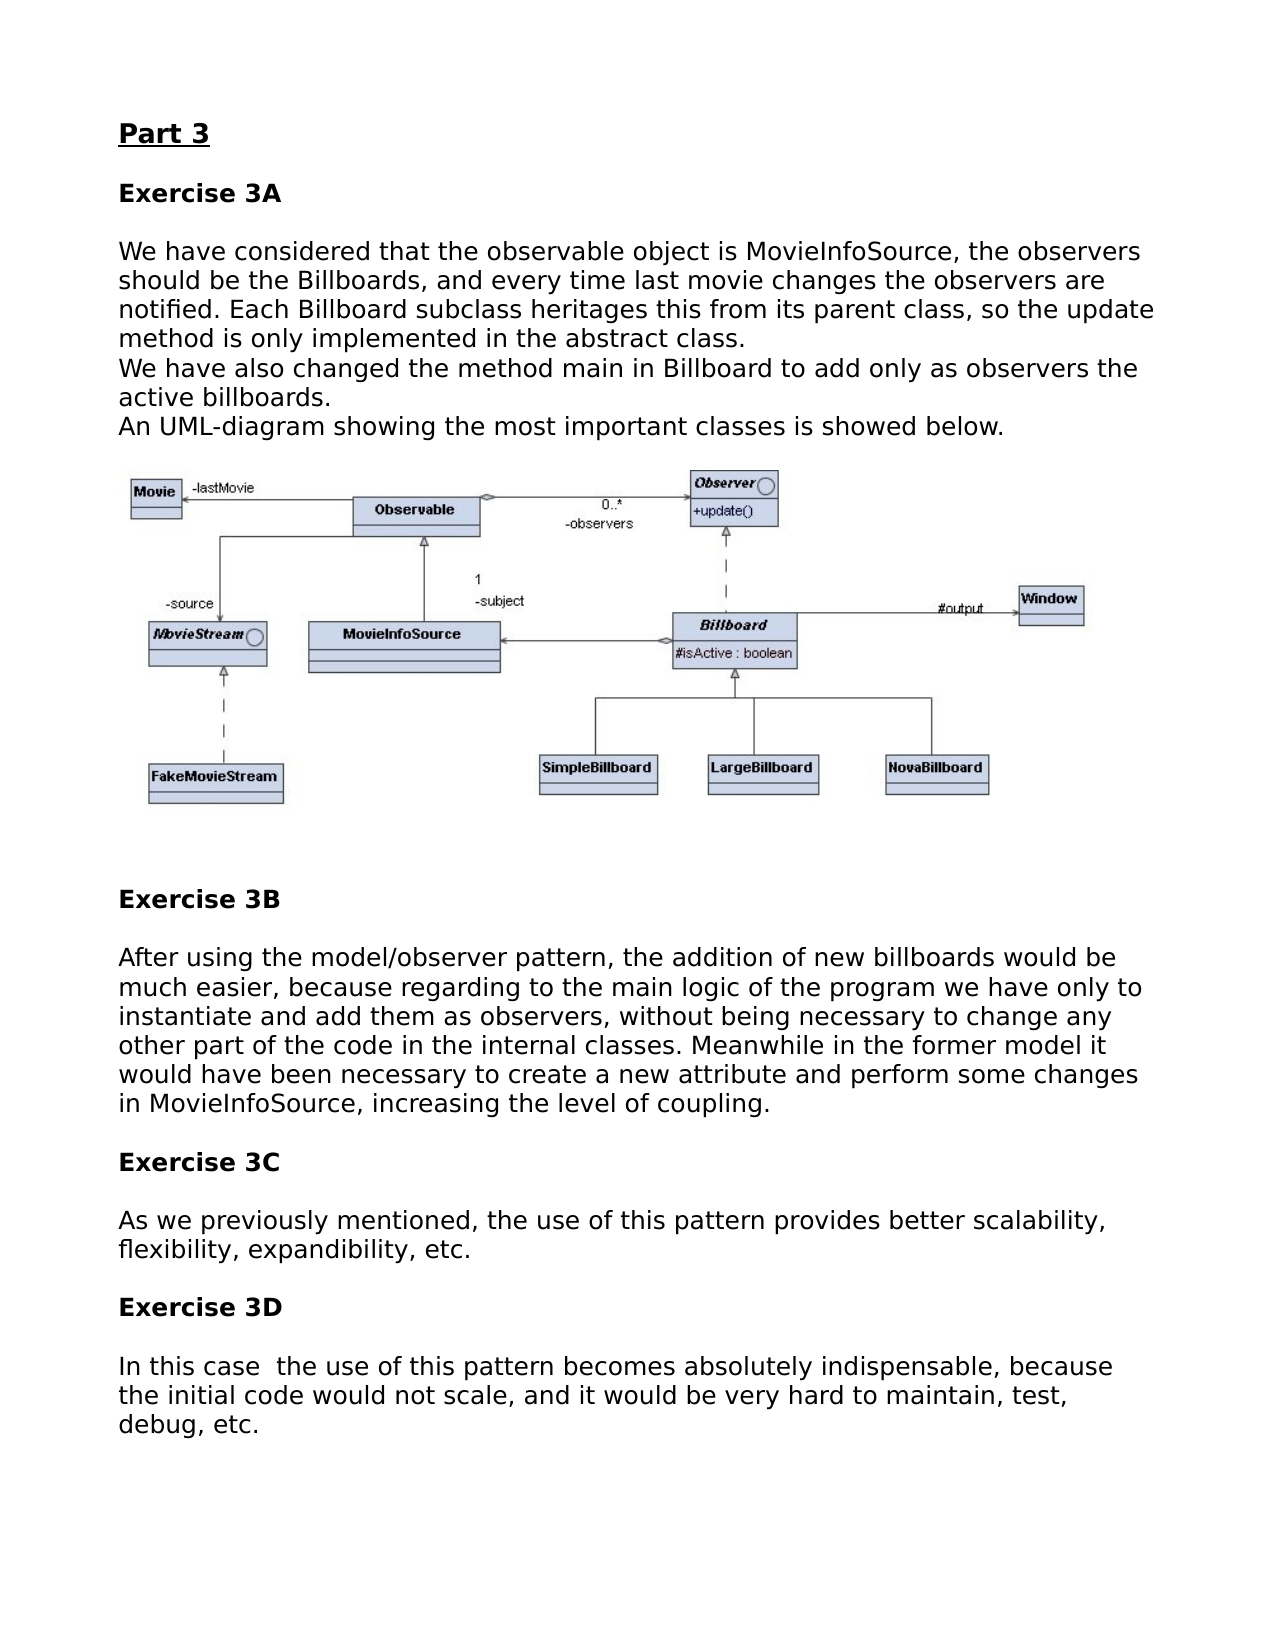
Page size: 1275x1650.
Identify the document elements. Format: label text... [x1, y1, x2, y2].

text Exercise 3D [118, 1293, 1157, 1323]
text We have considered that the observable object is MovieInfoSource, the observers should be the Billboards, and every time last movie changes the observers are notified. Each Billboard subclass heritages this from its parent class, so the update method is only implemented in the abstract class. [118, 237, 1157, 354]
text We have also changed the method main in Billboard to add only as observers the active billboards. [118, 354, 1157, 412]
picture [118, 470, 1157, 827]
text Exercise 3A [118, 179, 1157, 208]
text Exercise 3C [118, 1148, 1157, 1177]
text Part 3 [118, 118, 1157, 150]
text An UML-diagram showing the most important classes is showed below. [118, 412, 1157, 441]
text In this case the use of this pattern becomes absolutely indispensable, because the initial code would not scale, and it would be very hard to maintain, test, debug, etc. [118, 1352, 1157, 1439]
text As we previously mentioned, the use of this pattern provides better scalability, flexibility, expandibility, etc. [118, 1206, 1157, 1264]
text Exercise 3B [118, 885, 1157, 914]
text After using the model/observer pattern, the addition of new billboards would be much easier, because regarding to the main logic of the program we have only to instantiate and add them as observers, without being necessary to change any other part of the code in the internal classes. Meanwhile in the former model it would have been necessary to create a new attribute and perform some changes in MovieInfoSource, increasing the level of coupling. [118, 943, 1157, 1118]
